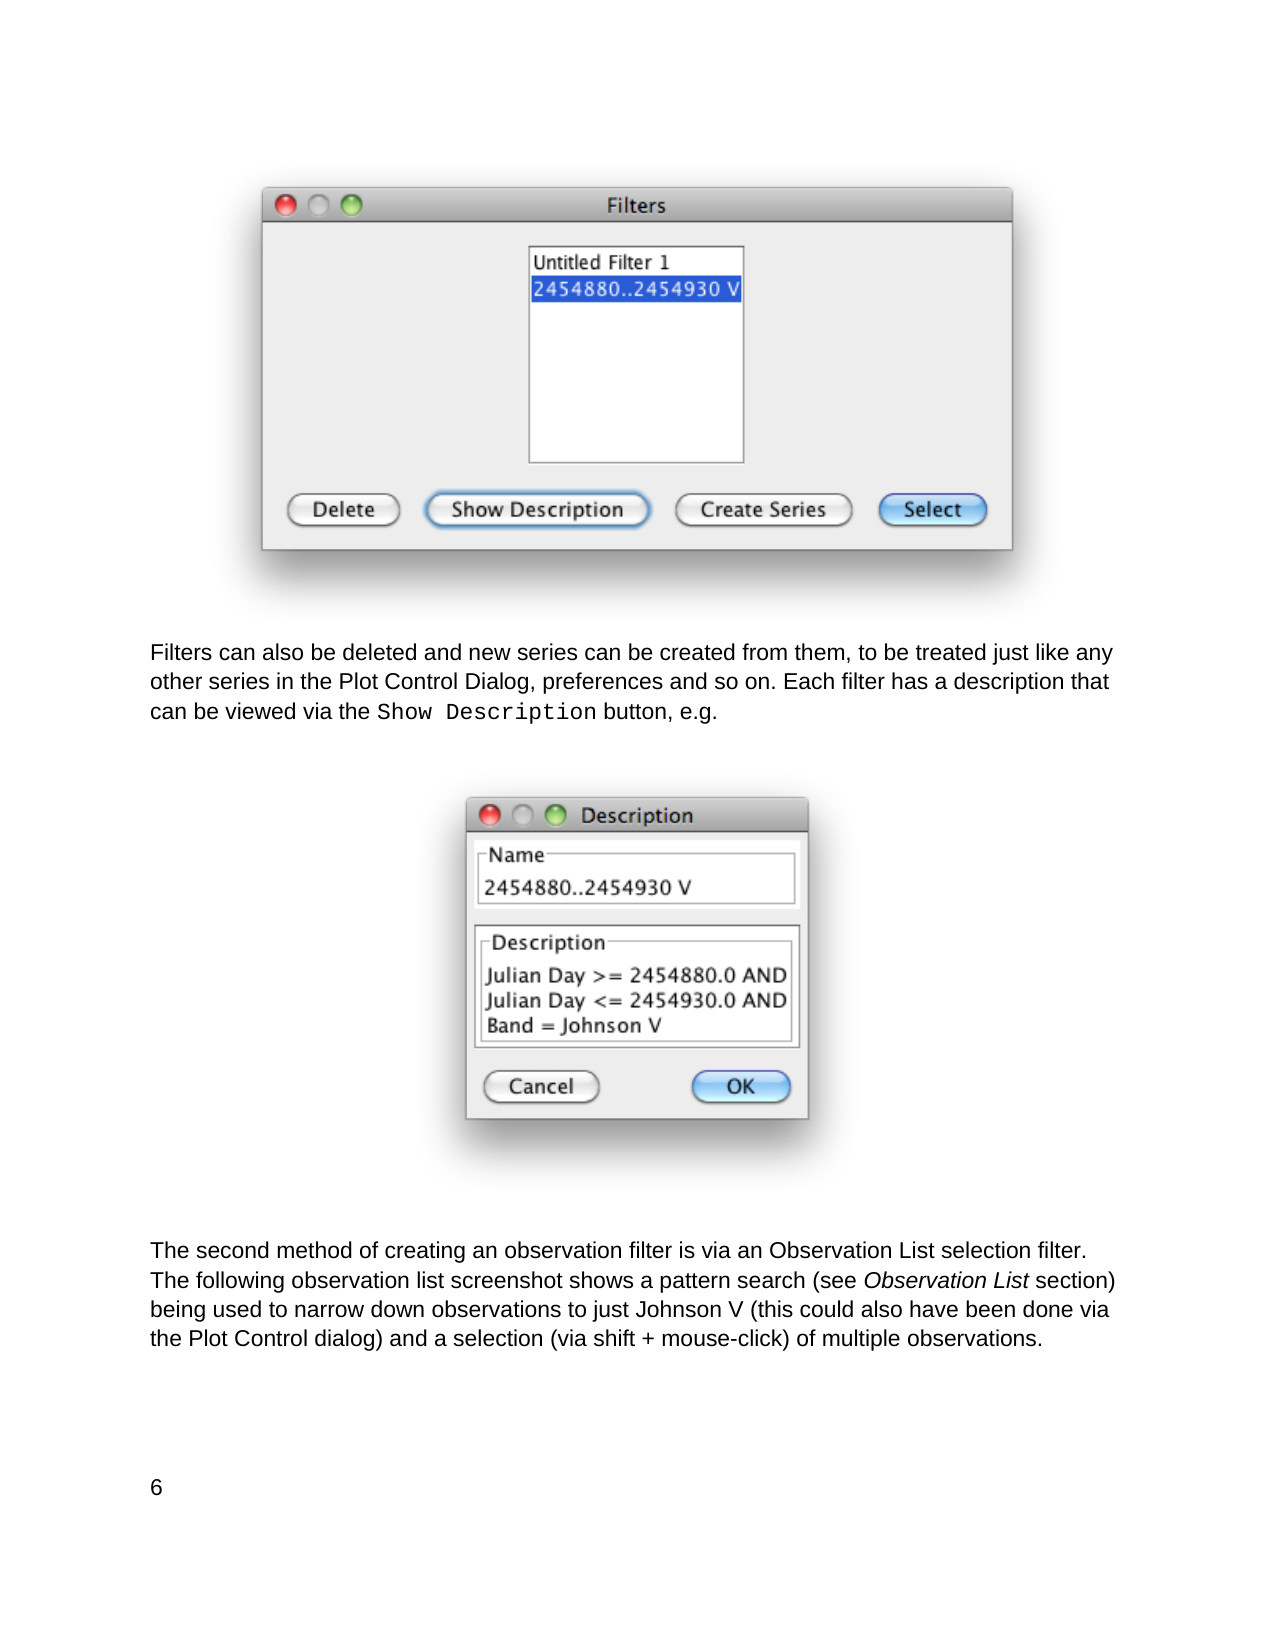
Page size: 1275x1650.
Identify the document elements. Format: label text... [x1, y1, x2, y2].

picture [200, 150, 1075, 636]
text The second method of creating an observation filter is via an Observation List selection filter. The following observation list screenshot shows a pattern search (see Observation List section) being used to narrow down observations to just Johnson V (this could also have been done via the Plot Control dialog) and a selection (via shift + mouse-click) of multiple observations. [150, 1238, 1125, 1352]
picture [404, 759, 871, 1205]
text Filters can also be deleted and new series can be created from them, to be treated just like any other series in the Plot Control Dialog, preferences and so on. Each filter has a description that can be viewed via the Show Description button, e.g. [150, 640, 1125, 726]
